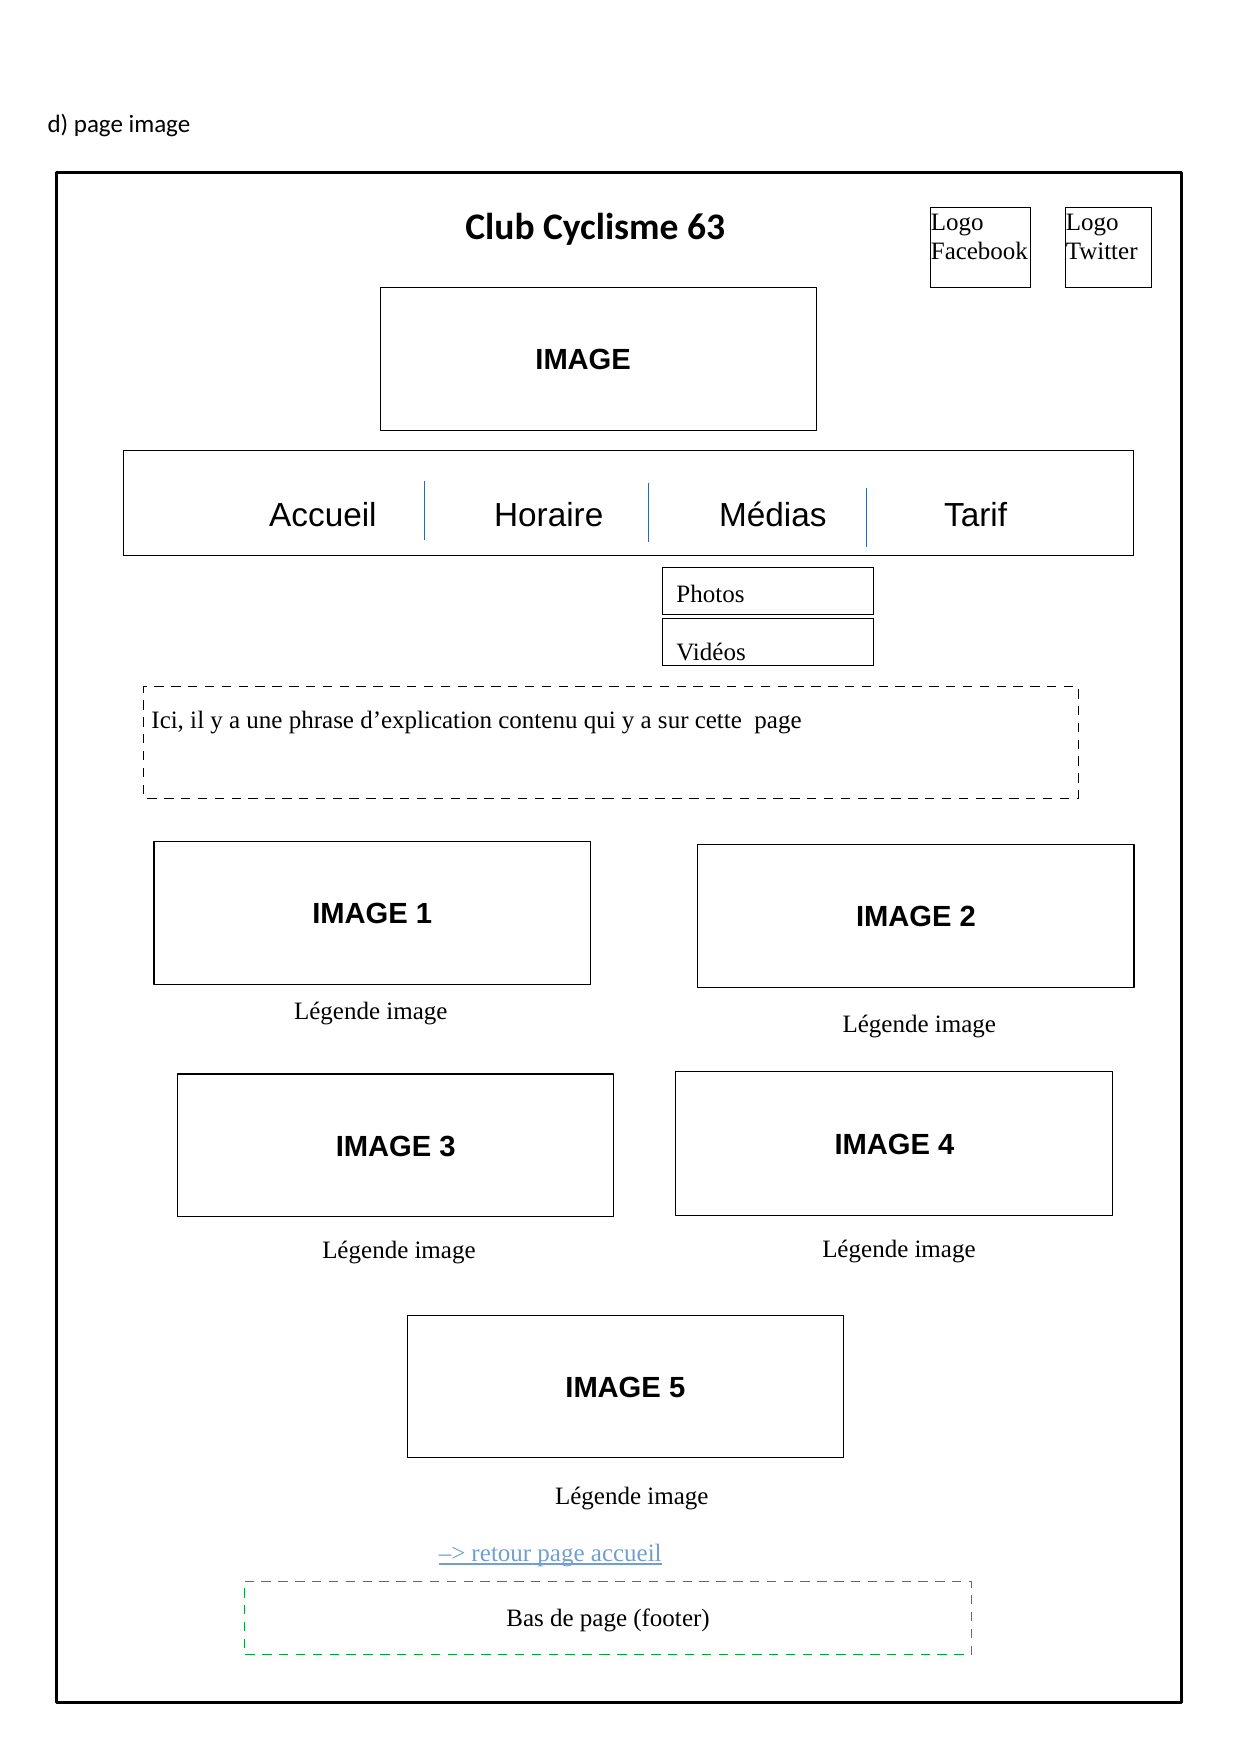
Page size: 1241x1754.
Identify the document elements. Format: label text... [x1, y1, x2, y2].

text d) page image [47, 108, 1193, 139]
